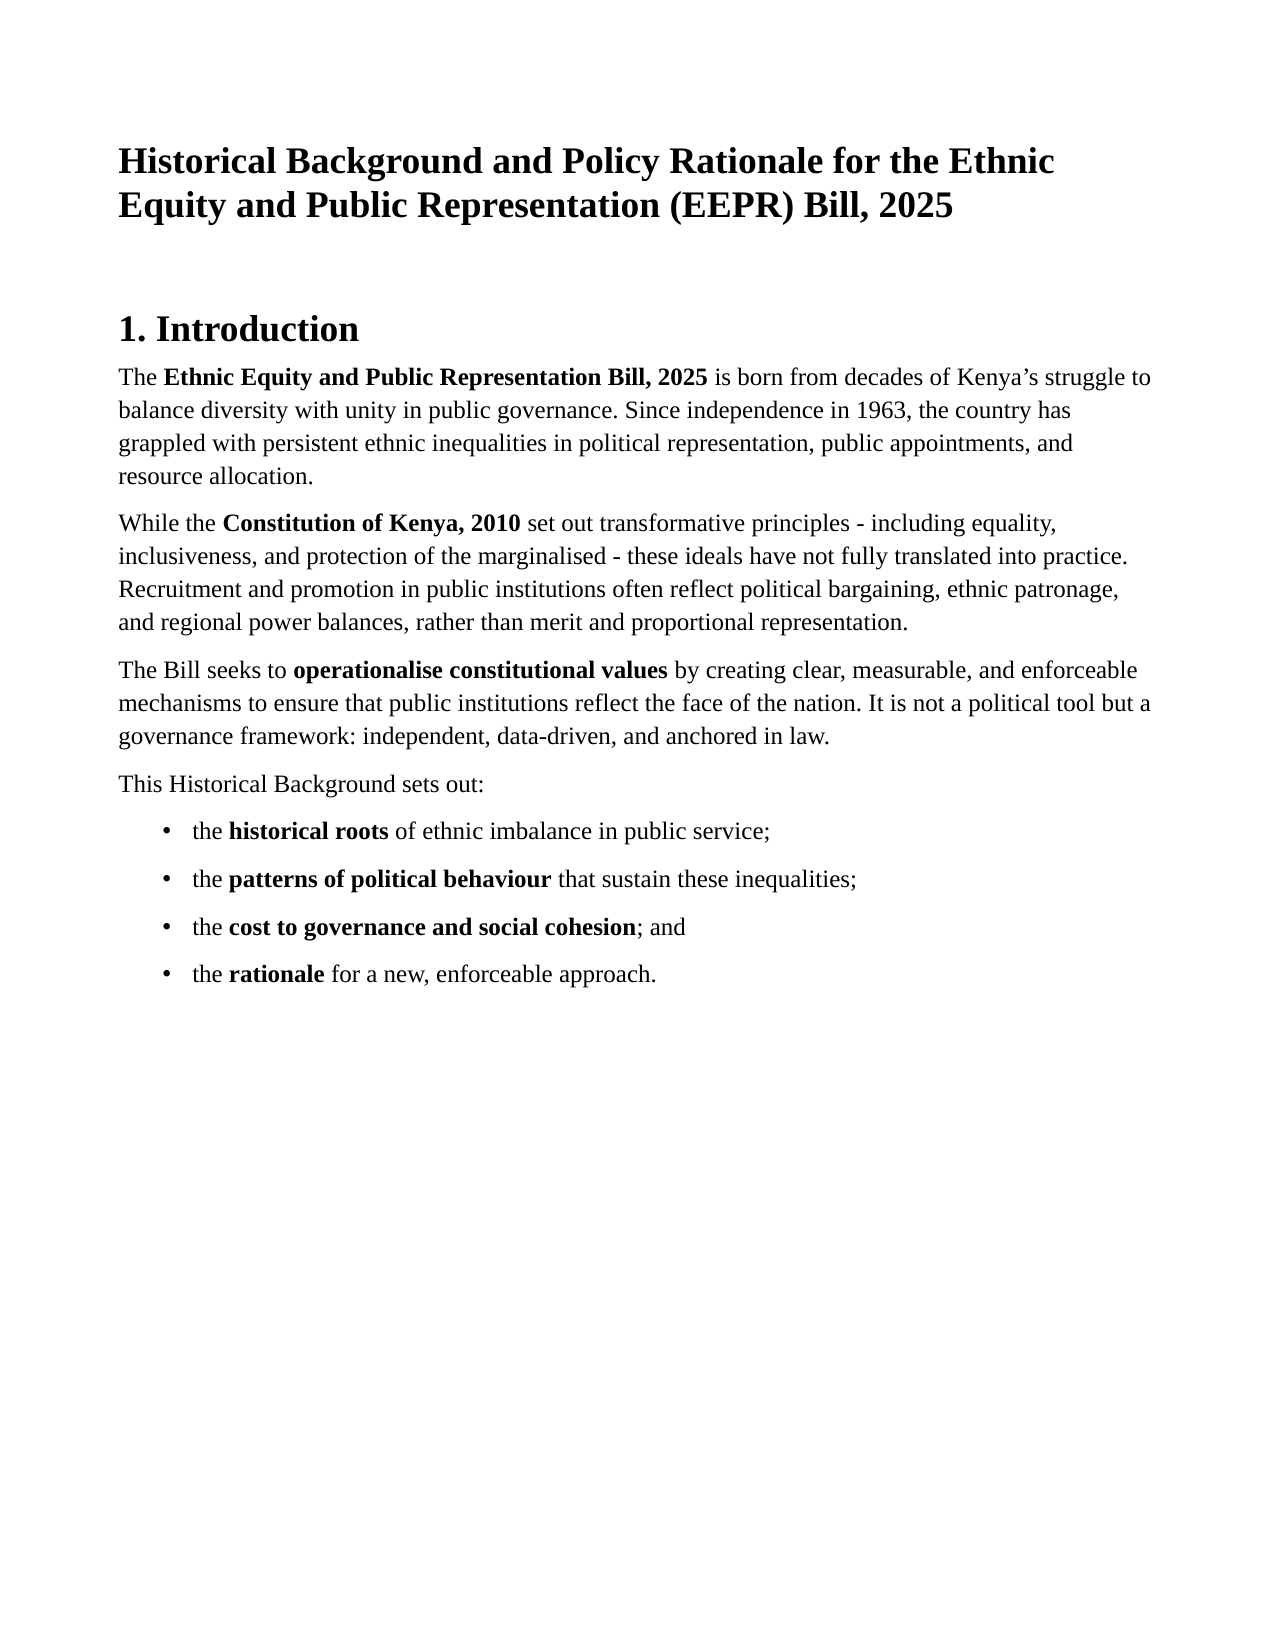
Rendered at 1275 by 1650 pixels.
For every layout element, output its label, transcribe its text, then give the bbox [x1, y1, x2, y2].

text The Bill seeks to operationalise constitutional values by creating clear, measurable, and enforceable mechanisms to ensure that public institutions reflect the face of the nation. It is not a political tool but a governance framework: independent, data-driven, and anchored in law. [118, 655, 1157, 750]
text The Ethnic Equity and Public Representation Bill, 2025 is born from decades of Kenya’s struggle to balance diversity with unity in public governance. Since independence in 1963, the country has grappled with persistent ethnic inequalities in political representation, public appointments, and resource allocation. [118, 362, 1157, 489]
subtitle Historical Background and Policy Rationale for the Ethnic Equity and Public Representation (EEPR) Bill, 2025 [118, 139, 1157, 225]
subtitle 1. Introduction [118, 306, 1157, 349]
text This Historical Background sets out: [118, 769, 1157, 797]
list the cost to governance and social cohesion; and [162, 912, 1157, 940]
list the patterns of political behaviour that sustain these inequalities; [162, 864, 1157, 893]
list the historical roots of ethnic imbalance in public service; [162, 816, 1157, 845]
list the rationale for a new, enforceable approach. [162, 959, 1157, 988]
text While the Constitution of Kenya, 2010 set out transformative principles - including equality, inclusiveness, and protection of the marginalised - these ideals have not fully translated into practice. Recruitment and promotion in public institutions often reflect political bargaining, ethnic patronage, and regional power balances, rather than merit and proportional representation. [118, 508, 1157, 636]
